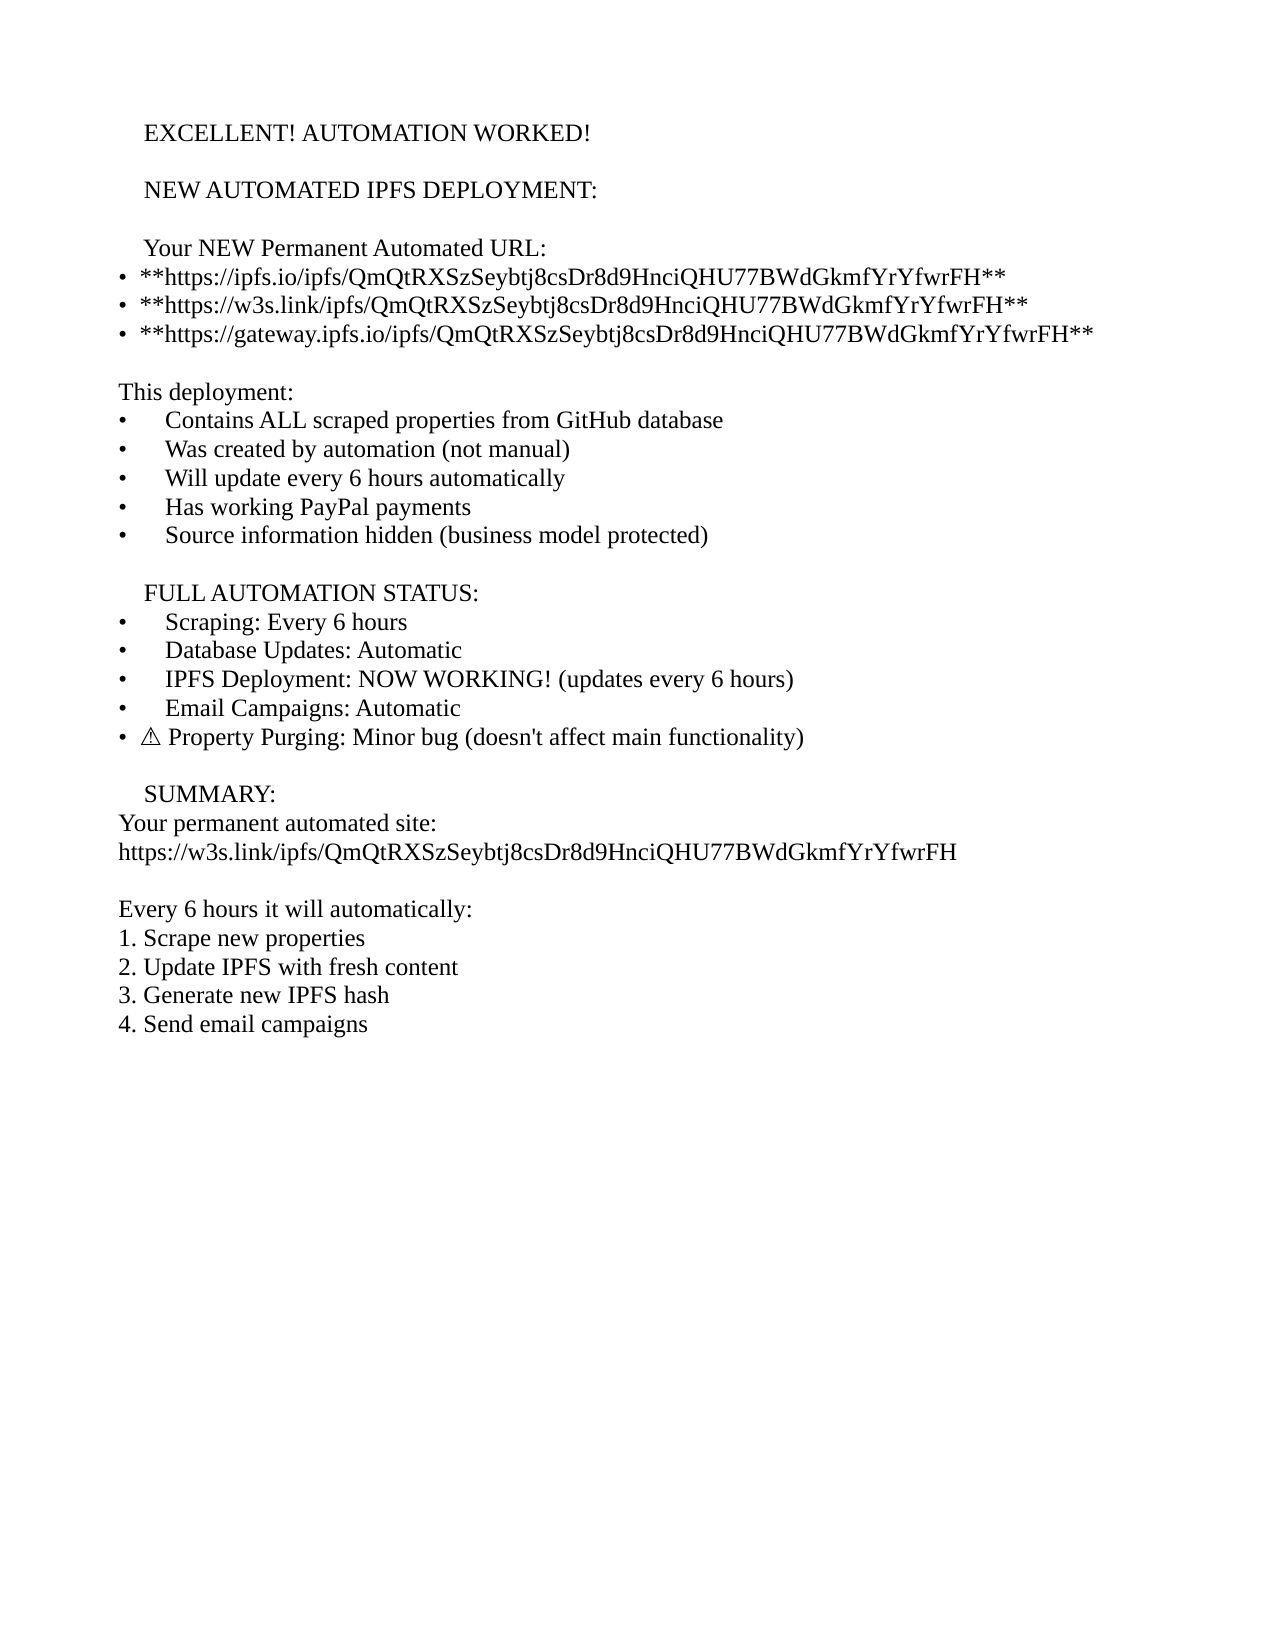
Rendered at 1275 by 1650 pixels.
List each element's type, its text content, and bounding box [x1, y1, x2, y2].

text This deployment: [118, 377, 1157, 406]
text • **https://gateway.ipfs.io/ipfs/QmQtRXSzSeybtj8csDr8d9HnciQHU77BWdGkmfYrYfwrFH** [118, 319, 1157, 348]
text 🤖 FULL AUTOMATION STATUS: [118, 578, 1157, 607]
text • ✅ Source information hidden (business model protected) [118, 521, 1157, 549]
text • ✅ Database Updates: Automatic [118, 636, 1157, 664]
text • ✅ Scraping: Every 6 hours [118, 607, 1157, 636]
text • **https://w3s.link/ipfs/QmQtRXSzSeybtj8csDr8d9HnciQHU77BWdGkmfYrYfwrFH** [118, 291, 1157, 319]
text • ✅ Email Campaigns: Automatic [118, 693, 1157, 722]
text • **https://ipfs.io/ipfs/QmQtRXSzSeybtj8csDr8d9HnciQHU77BWdGkmfYrYfwrFH** [118, 262, 1157, 291]
text 4. Send email campaigns [118, 1009, 1157, 1038]
text • ✅ Contains ALL scraped properties from GitHub database [118, 406, 1157, 434]
text ✅ NEW AUTOMATED IPFS DEPLOYMENT: [118, 176, 1157, 204]
text 3. Generate new IPFS hash [118, 981, 1157, 1009]
text • ⚠️ Property Purging: Minor bug (doesn't affect main functionality) [118, 722, 1157, 751]
text • ✅ Was created by automation (not manual) [118, 434, 1157, 463]
text • ✅ Will update every 6 hours automatically [118, 463, 1157, 492]
text 2. Update IPFS with fresh content [118, 952, 1157, 981]
text 1. Scrape new properties [118, 923, 1157, 952]
text 🔗 SUMMARY: [118, 779, 1157, 808]
text 🎉 EXCELLENT! AUTOMATION WORKED! [118, 118, 1157, 147]
text 🚀 Your NEW Permanent Automated URL: [118, 233, 1157, 262]
text Every 6 hours it will automatically: [118, 894, 1157, 923]
text • ✅ IPFS Deployment: NOW WORKING! (updates every 6 hours) [118, 664, 1157, 693]
text • ✅ Has working PayPal payments [118, 492, 1157, 521]
text Your permanent automated site: https://w3s.link/ipfs/QmQtRXSzSeybtj8csDr8d9HnciQHU77BWdGkmfYrYfwrFH [118, 808, 1157, 866]
